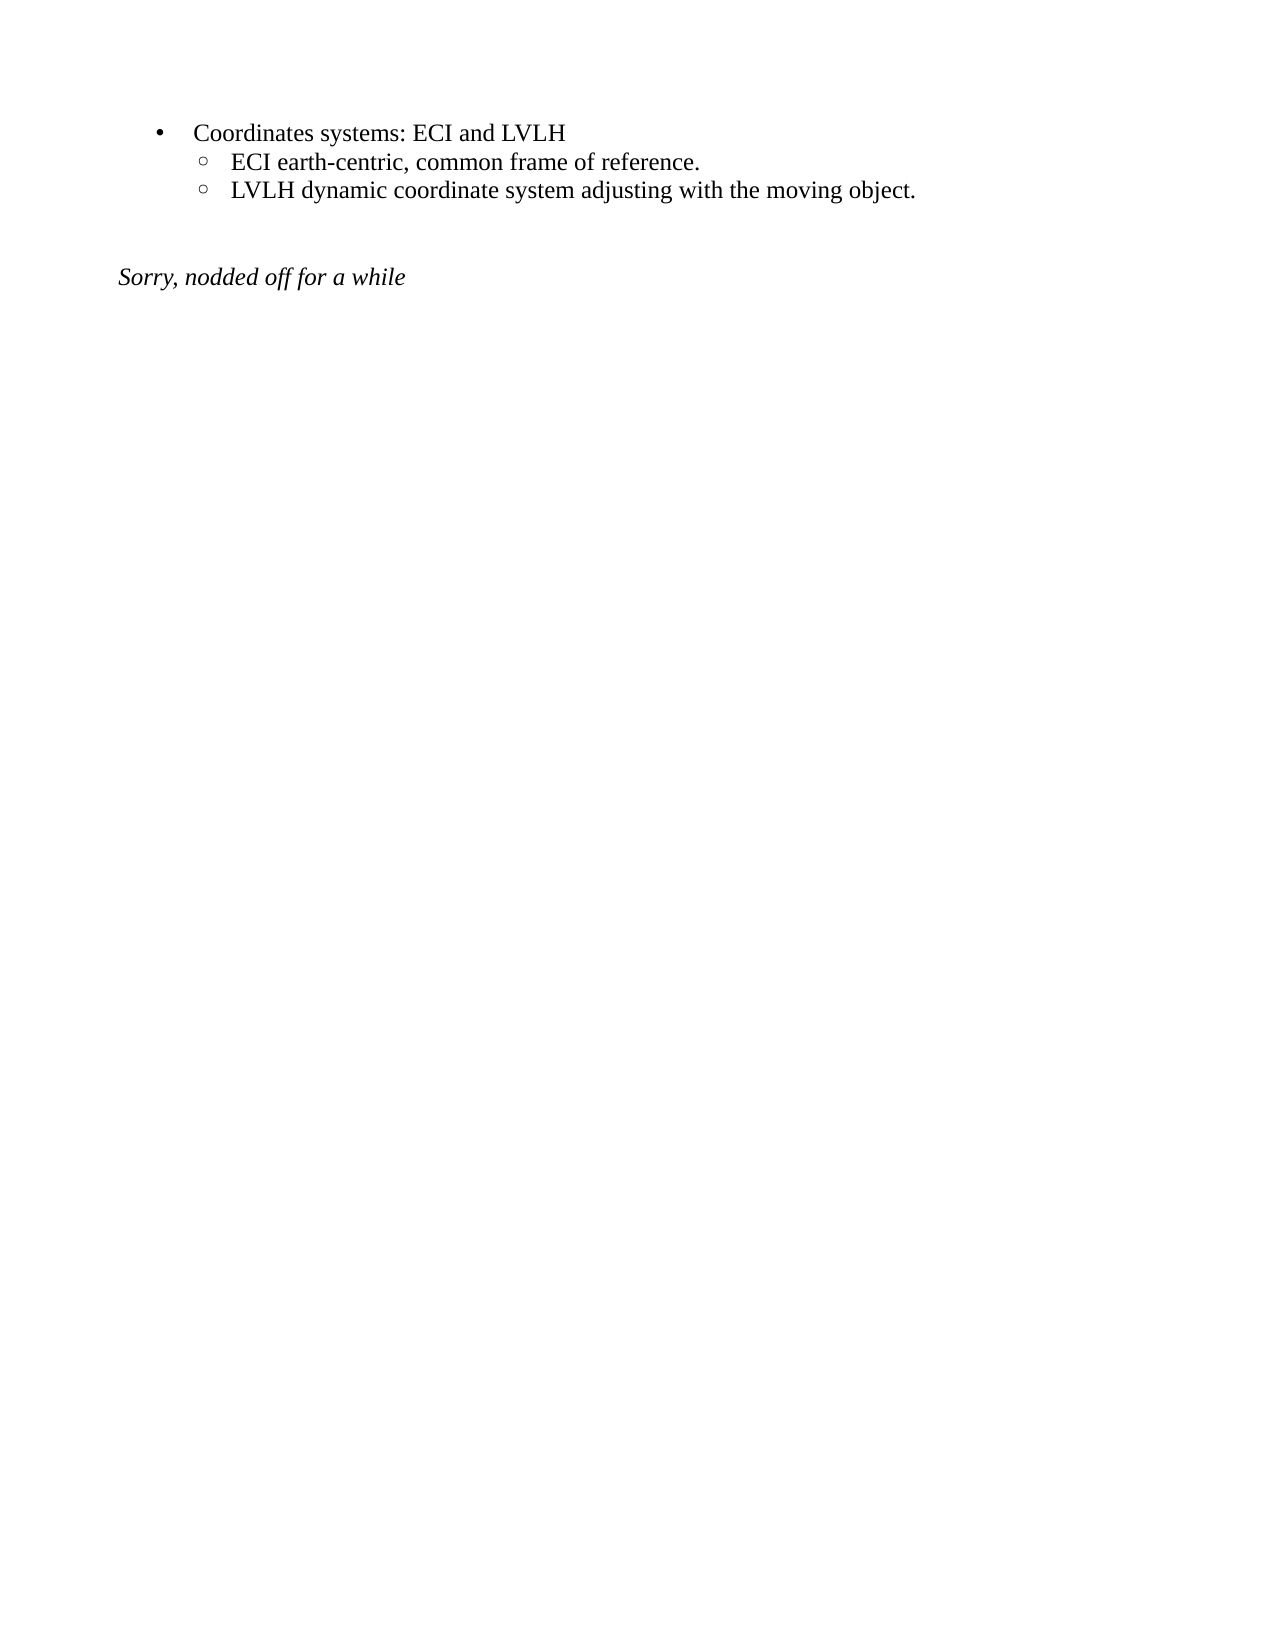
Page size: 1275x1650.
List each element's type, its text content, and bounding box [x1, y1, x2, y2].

list LVLH dynamic coordinate system adjusting with the moving object. [193, 176, 1157, 204]
text Sorry, nodded off for a while [118, 262, 1157, 291]
list ECI earth-centric, common frame of reference. [193, 147, 1157, 176]
list Coordinates systems: ECI and LVLH [156, 118, 1157, 147]
